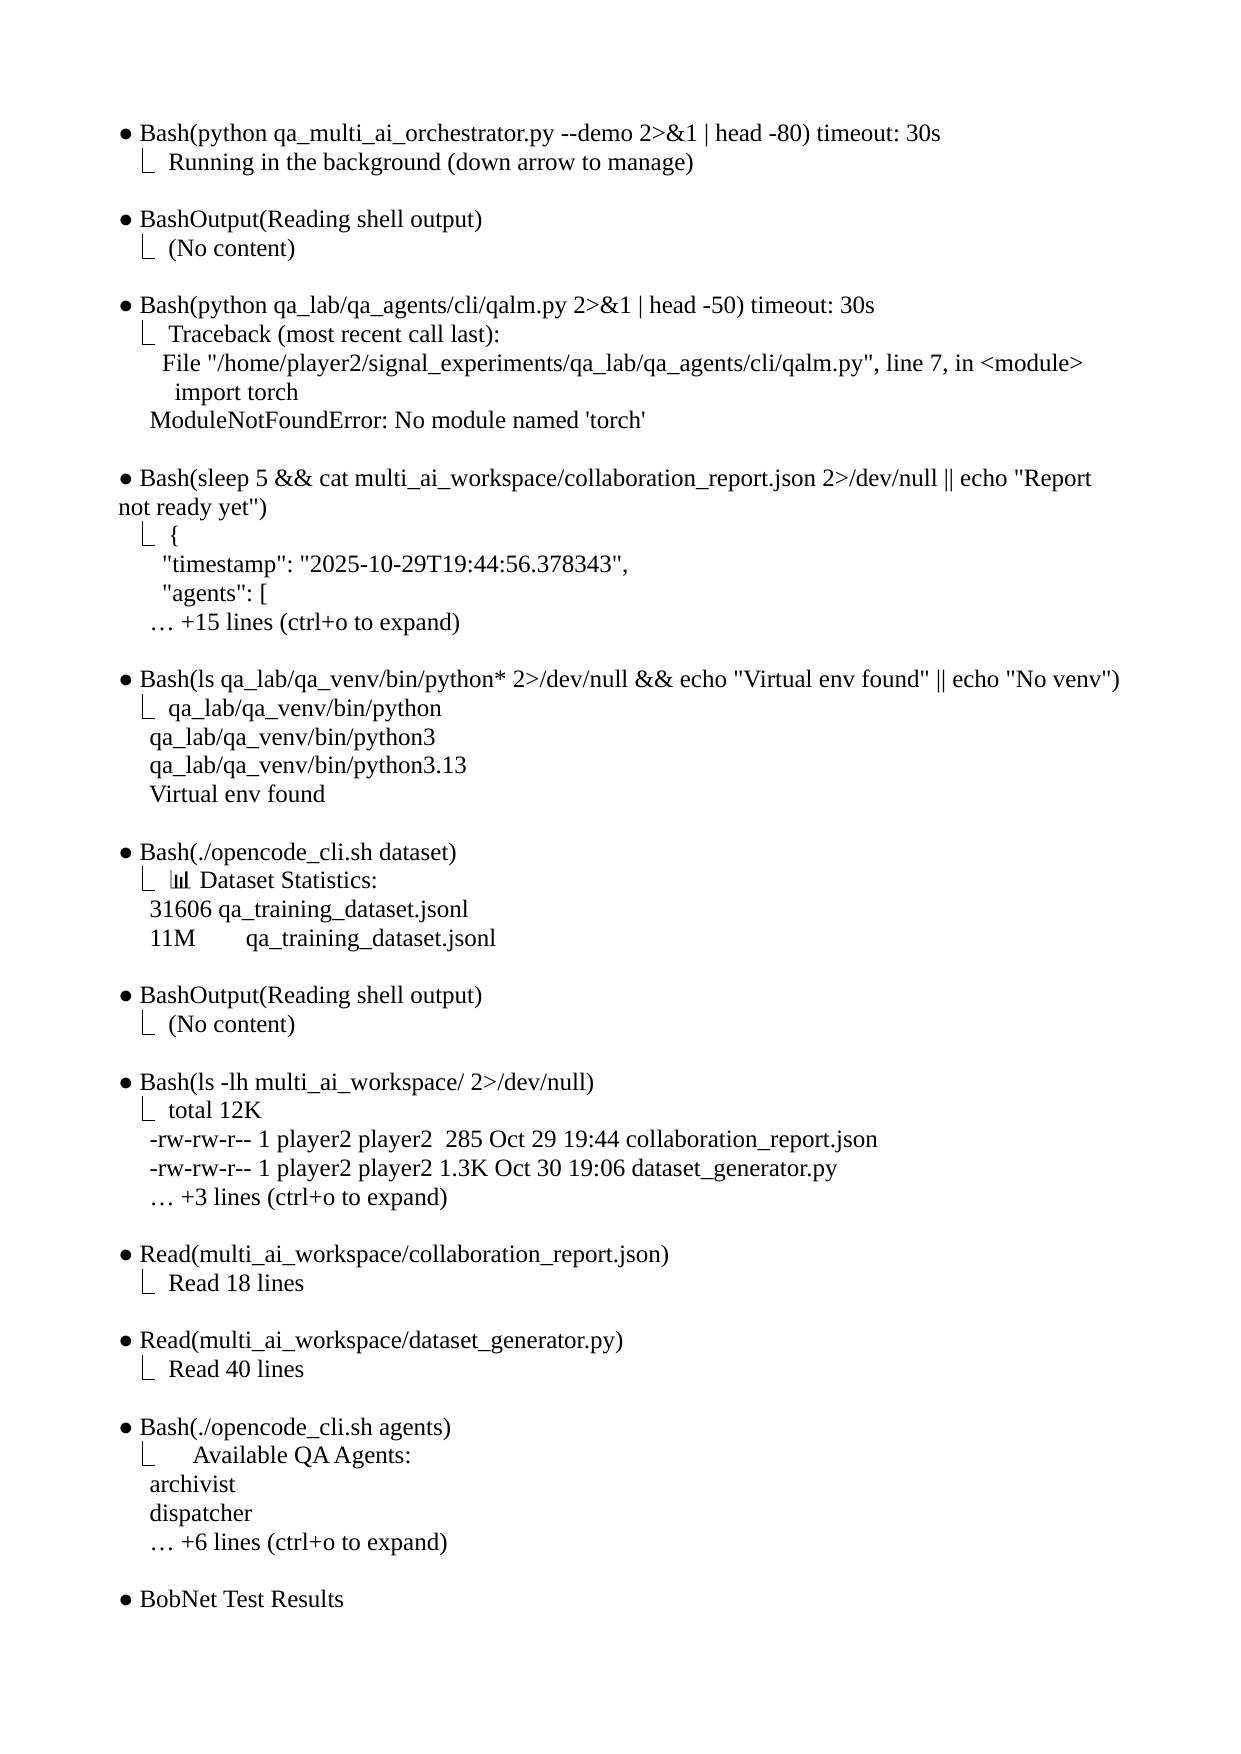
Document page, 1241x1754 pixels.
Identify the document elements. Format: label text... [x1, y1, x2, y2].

text ● Read(multi_ai_workspace/dataset_generator.py) [118, 1326, 1122, 1354]
text qa_lab/qa_venv/bin/python3 [118, 722, 1122, 751]
text ● Bash(./opencode_cli.sh dataset) [118, 837, 1122, 866]
text ● Read(multi_ai_workspace/collaboration_report.json) [118, 1239, 1122, 1268]
text "agents": [ [118, 578, 1122, 607]
text ⎿ qa_lab/qa_venv/bin/python [118, 693, 1122, 722]
text … +6 lines (ctrl+o to expand) [118, 1527, 1122, 1556]
text ● Bash(python qa_multi_ai_orchestrator.py --demo 2>&1 | head -80) timeout: 30s [118, 118, 1122, 147]
text ⎿ (No content) [118, 233, 1122, 262]
text ● BobNet Test Results ✅ [118, 1584, 1122, 1613]
text ⎿ Read 18 lines [118, 1268, 1122, 1297]
text ● Bash(sleep 5 && cat multi_ai_workspace/collaboration_report.json 2>/dev/null || echo "Report not ready yet") [118, 463, 1122, 521]
text Virtual env found [118, 779, 1122, 808]
text import torch [118, 377, 1122, 406]
text ⎿ 📊 Dataset Statistics: [118, 866, 1122, 894]
text ● Bash(ls qa_lab/qa_venv/bin/python* 2>/dev/null && echo "Virtual env found" || echo "No venv") [118, 664, 1122, 693]
text ⎿ (No content) [118, 1009, 1122, 1038]
text ● BashOutput(Reading shell output) [118, 981, 1122, 1009]
text ⎿ Traceback (most recent call last): [118, 319, 1122, 348]
text "timestamp": "2025-10-29T19:44:56.378343", [118, 549, 1122, 578]
text … +3 lines (ctrl+o to expand) [118, 1182, 1122, 1211]
text … +15 lines (ctrl+o to expand) [118, 607, 1122, 636]
text File "/home/player2/signal_experiments/qa_lab/qa_agents/cli/qalm.py", line 7, in <module> [118, 348, 1122, 377]
text ⎿ 🤖 Available QA Agents: [118, 1441, 1122, 1469]
text -rw-rw-r-- 1 player2 player2 285 Oct 29 19:44 collaboration_report.json [118, 1124, 1122, 1153]
text ● Bash(ls -lh multi_ai_workspace/ 2>/dev/null) [118, 1067, 1122, 1096]
text ⎿ Running in the background (down arrow to manage) [118, 147, 1122, 176]
text ModuleNotFoundError: No module named 'torch' [118, 406, 1122, 434]
text ⎿ { [118, 521, 1122, 549]
text 31606 qa_training_dataset.jsonl [118, 894, 1122, 923]
text qa_lab/qa_venv/bin/python3.13 [118, 751, 1122, 779]
text -rw-rw-r-- 1 player2 player2 1.3K Oct 30 19:06 dataset_generator.py [118, 1153, 1122, 1182]
text ⎿ total 12K [118, 1096, 1122, 1124]
text archivist [118, 1469, 1122, 1498]
text ● Bash(./opencode_cli.sh agents) [118, 1412, 1122, 1441]
text ● Bash(python qa_lab/qa_agents/cli/qalm.py 2>&1 | head -50) timeout: 30s [118, 291, 1122, 319]
text dispatcher [118, 1498, 1122, 1527]
text 11M qa_training_dataset.jsonl [118, 923, 1122, 952]
text ● BashOutput(Reading shell output) [118, 204, 1122, 233]
text ⎿ Read 40 lines [118, 1354, 1122, 1383]
